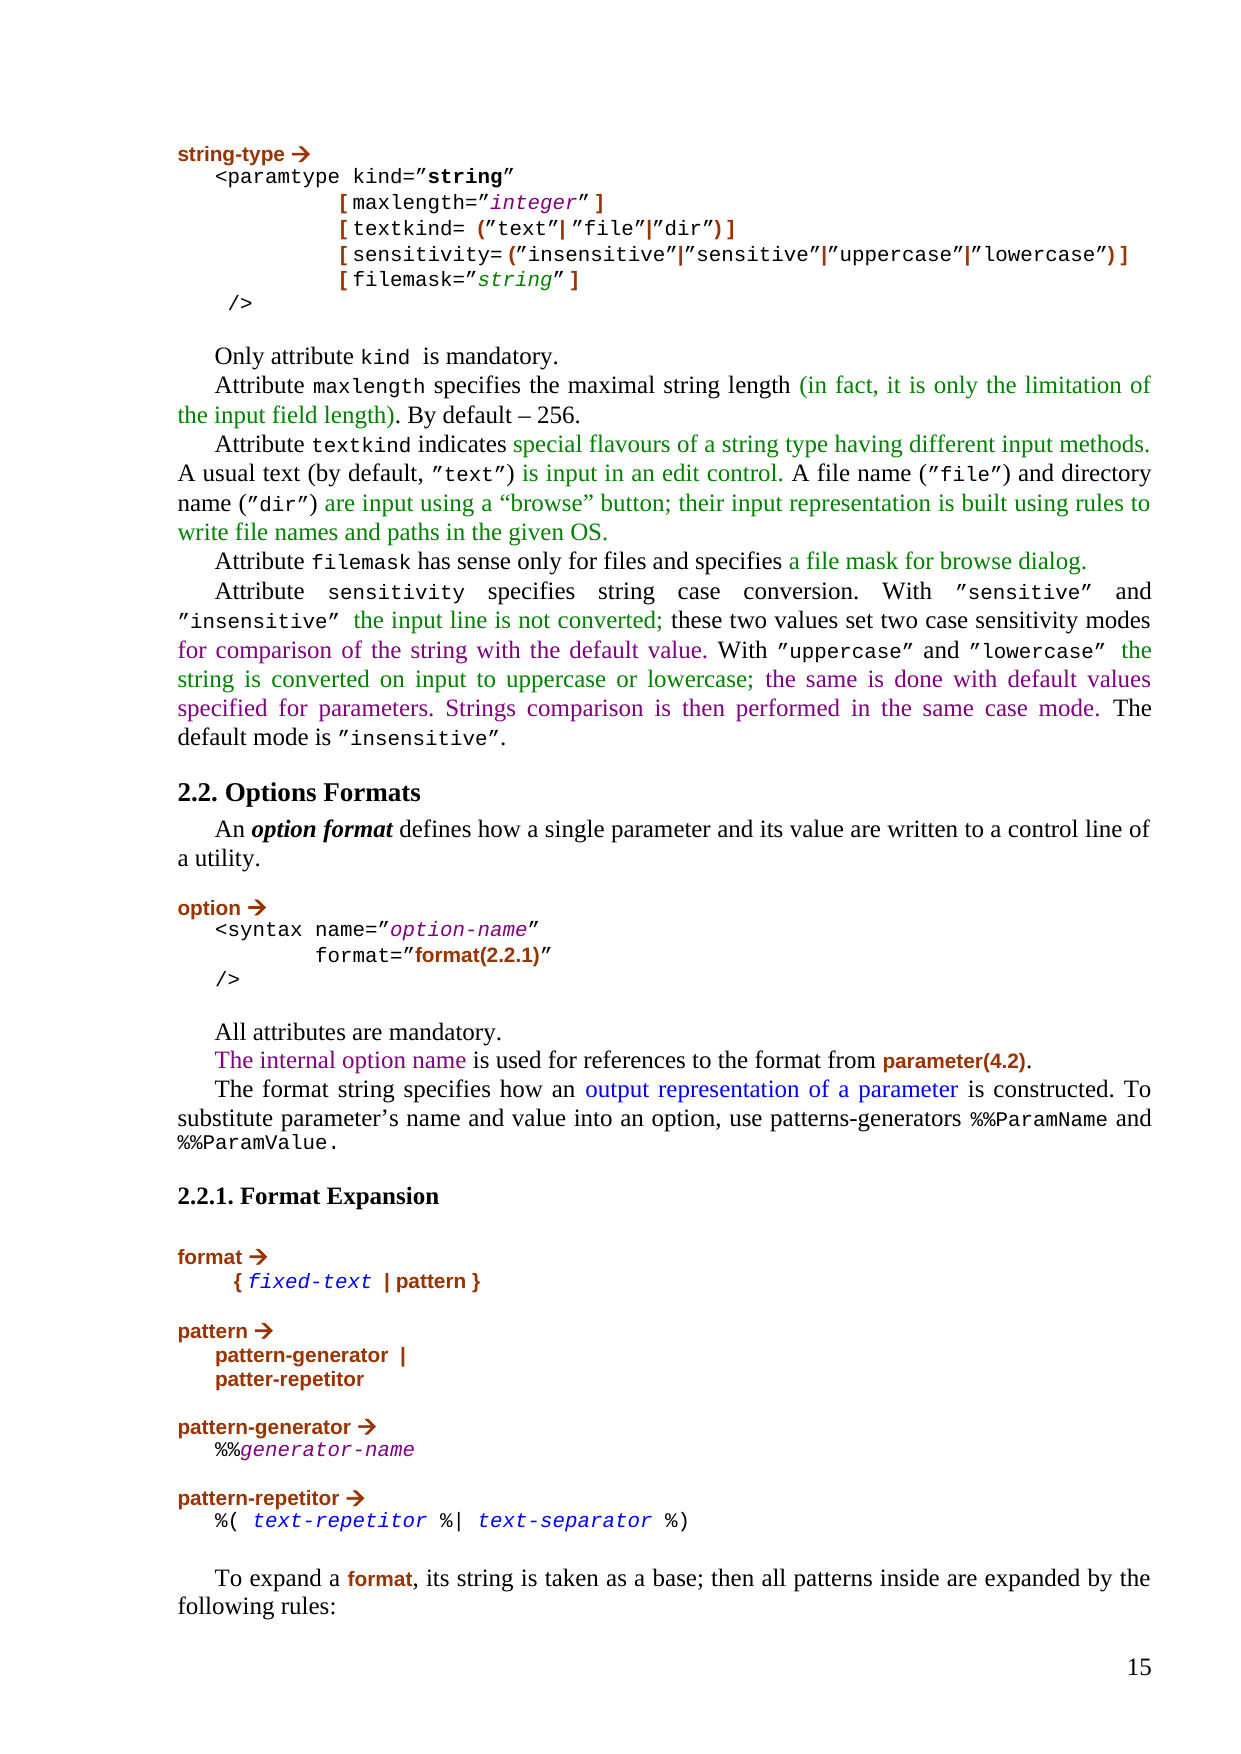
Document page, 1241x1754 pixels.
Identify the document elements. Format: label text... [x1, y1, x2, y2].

text patter-repetitor [177, 1367, 1152, 1391]
text %%generator-name [177, 1439, 1152, 1462]
text string-type  [177, 142, 1152, 166]
text Attribute sensitivity specifies string case conversion. With ”sensitive” and ”insensitive” the input line is not converted; these two values set two case sensitivity modes for comparison of the string with the default value. With ”uppercase” and ”lowercase” the string is converted on input to uppercase or lowercase; the same is done with default values specified for parameters. Strings comparison is then performed in the same case mode. The default mode is ”insensitive”. [177, 576, 1152, 752]
text [ filemask=”string” ] [177, 267, 1152, 293]
text <paramtype kind=”string” [177, 166, 1152, 190]
text format  [177, 1245, 1152, 1269]
text pattern-generator | [177, 1343, 1152, 1367]
text [ maxlength=”integer” ] [177, 190, 1152, 216]
text %( text-repetitor %| text-separator %) [177, 1510, 1152, 1534]
text pattern  [177, 1319, 1152, 1343]
text An option format defines how a single parameter and its value are written to a control line of a utility. [177, 814, 1152, 871]
text Attribute maxlength specifies the maximal string length (in fact, it is only the limitation of the input field length). By default – 256. [177, 370, 1152, 429]
text format=”format(2.2.1)” [177, 943, 1152, 969]
subtitle 2.2. Options Formats [177, 777, 1152, 808]
text Attribute textkind indicates special flavours of a string type having different input methods. A usual text (by default, ”text”) is input in an edit control. A file name (”file”) and directory name (”dir”) are input using a “browse” button; their input representation is built using rules to write file names and paths in the given OS. [177, 429, 1152, 546]
text [ sensitivity= (”insensitive”|”sensitive”|”uppercase”|”lowercase”) ] [177, 241, 1152, 267]
text All attributes are mandatory. [177, 1017, 1152, 1045]
text option  [177, 895, 1152, 919]
text /> [177, 293, 1152, 317]
subtitle 2.2.1. Format Expansion [177, 1181, 1152, 1210]
text pattern-repetitor  [177, 1486, 1152, 1510]
text { fixed-text | pattern } [177, 1269, 1152, 1295]
text Only attribute kind is mandatory. [177, 341, 1152, 370]
text /> [177, 969, 1152, 993]
text Attribute filemask has sense only for files and specifies a file mask for browse dialog. [177, 546, 1152, 576]
text The internal option name is used for references to the format from parameter(4.2). [177, 1045, 1152, 1074]
text [ textkind= (”text”| ”file”|”dir”) ] [177, 216, 1152, 241]
text To expand a format, its string is taken as a base; then all patterns inside are expanded by the following rules: [177, 1563, 1152, 1620]
text The format string specifies how an output representation of a parameter is constructed. To substitute parameter’s name and value into an option, use patterns-generators %%ParamName and %%ParamValue. [177, 1074, 1152, 1156]
text pattern-generator  [177, 1414, 1152, 1439]
text <syntax name=”option-name” [177, 919, 1152, 943]
